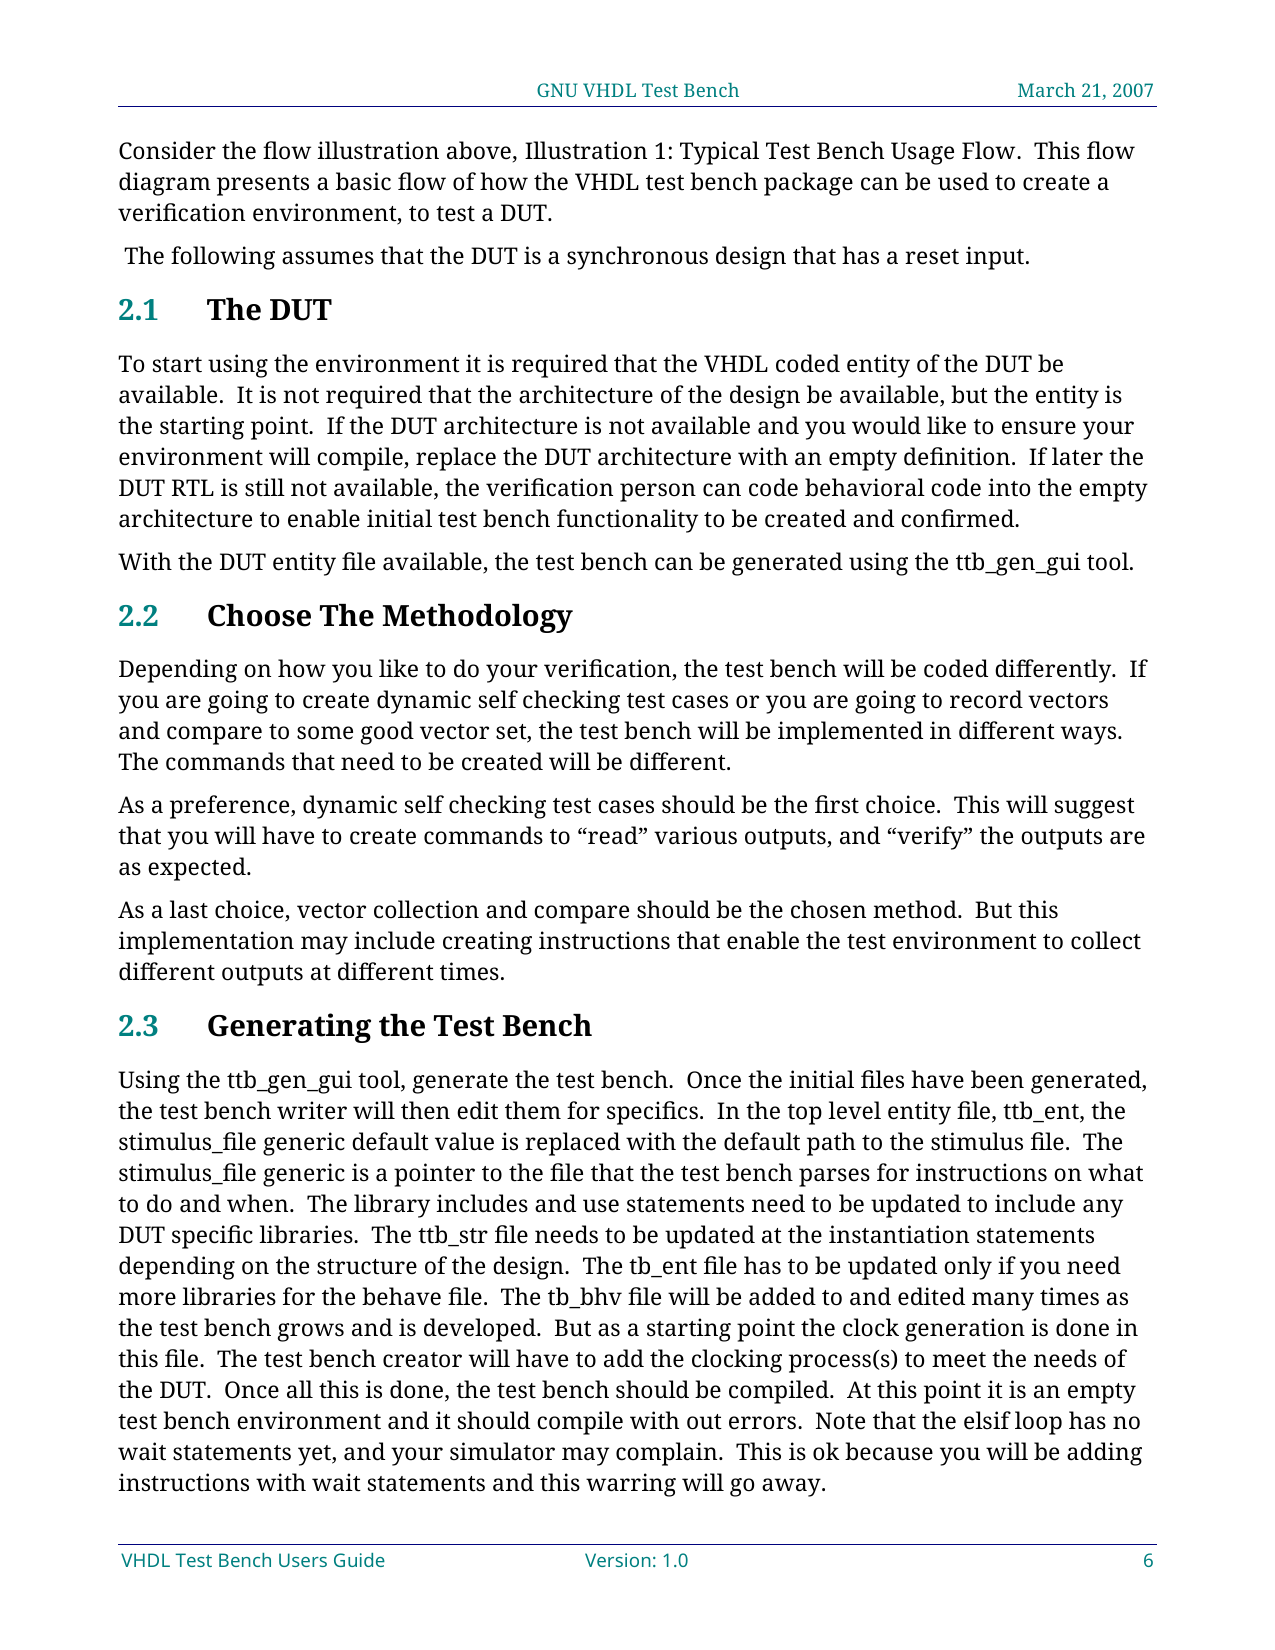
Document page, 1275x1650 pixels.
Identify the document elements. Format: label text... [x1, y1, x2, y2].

text The following assumes that the DUT is a synchronous design that has a reset input. [118, 240, 1157, 271]
text To start using the environment it is required that the VHDL coded entity of the DUT be available. It is not required that the architecture of the design be available, but the entity is the starting point. If the DUT architecture is not available and you would like to ensure your environment will compile, replace the DUT architecture with an empty definition. If later the DUT RTL is still not available, the verification person can code behavioral code into the empty architecture to enable initial test bench functionality to be created and confirmed. [118, 348, 1157, 534]
text Using the ttb_gen_gui tool, generate the test bench. Once the initial files have been generated, the test bench writer will then edit them for specifics. In the top level entity file, ttb_ent, the stimulus_file generic default value is replaced with the default path to the stimulus file. The stimulus_file generic is a pointer to the file that the test bench parses for instructions on what to do and when. The library includes and use statements need to be updated to include any DUT specific libraries. The ttb_str file needs to be updated at the instantiation statements depending on the structure of the design. The tb_ent file has to be updated only if you need more libraries for the behave file. The tb_bhv file will be added to and edited many times as the test bench grows and is developed. But as a starting point the clock generation is done in this file. The test bench creator will have to add the clocking process(s) to meet the needs of the DUT. Once all this is done, the test bench should be compiled. At this point it is an empty test bench environment and it should compile with out errors. Note that the elsif loop has no wait statements yet, and your simulator may complain. This is ok because you will be adding instructions with wait statements and this warring will go away. [118, 1064, 1157, 1498]
text As a last choice, vector collection and compare should be the chosen method. But this implementation may include creating instructions that enable the test environment to collect different outputs at different times. [118, 894, 1157, 987]
subtitle The DUT [118, 290, 1157, 329]
subtitle Choose The Methodology [118, 595, 1157, 635]
text Consider the flow illustration above, Illustration 1: Typical Test Bench Usage Flow. This flow diagram presents a basic flow of how the VHDL test bench package can be used to create a verification environment, to test a DUT. [118, 135, 1157, 228]
subtitle Generating the Test Bench [118, 1006, 1157, 1045]
text Depending on how you like to do your verification, the test bench will be coded differently. If you are going to create dynamic self checking test cases or you are going to record vectors and compare to some good vector set, the test bench will be implemented in different ways. The commands that need to be created will be different. [118, 653, 1157, 777]
text As a preference, dynamic self checking test cases should be the first choice. This will suggest that you will have to create commands to “read” various outputs, and “verify” the outputs are as expected. [118, 789, 1157, 882]
text With the DUT entity file available, the test bench can be generated using the ttb_gen_gui tool. [118, 546, 1157, 577]
